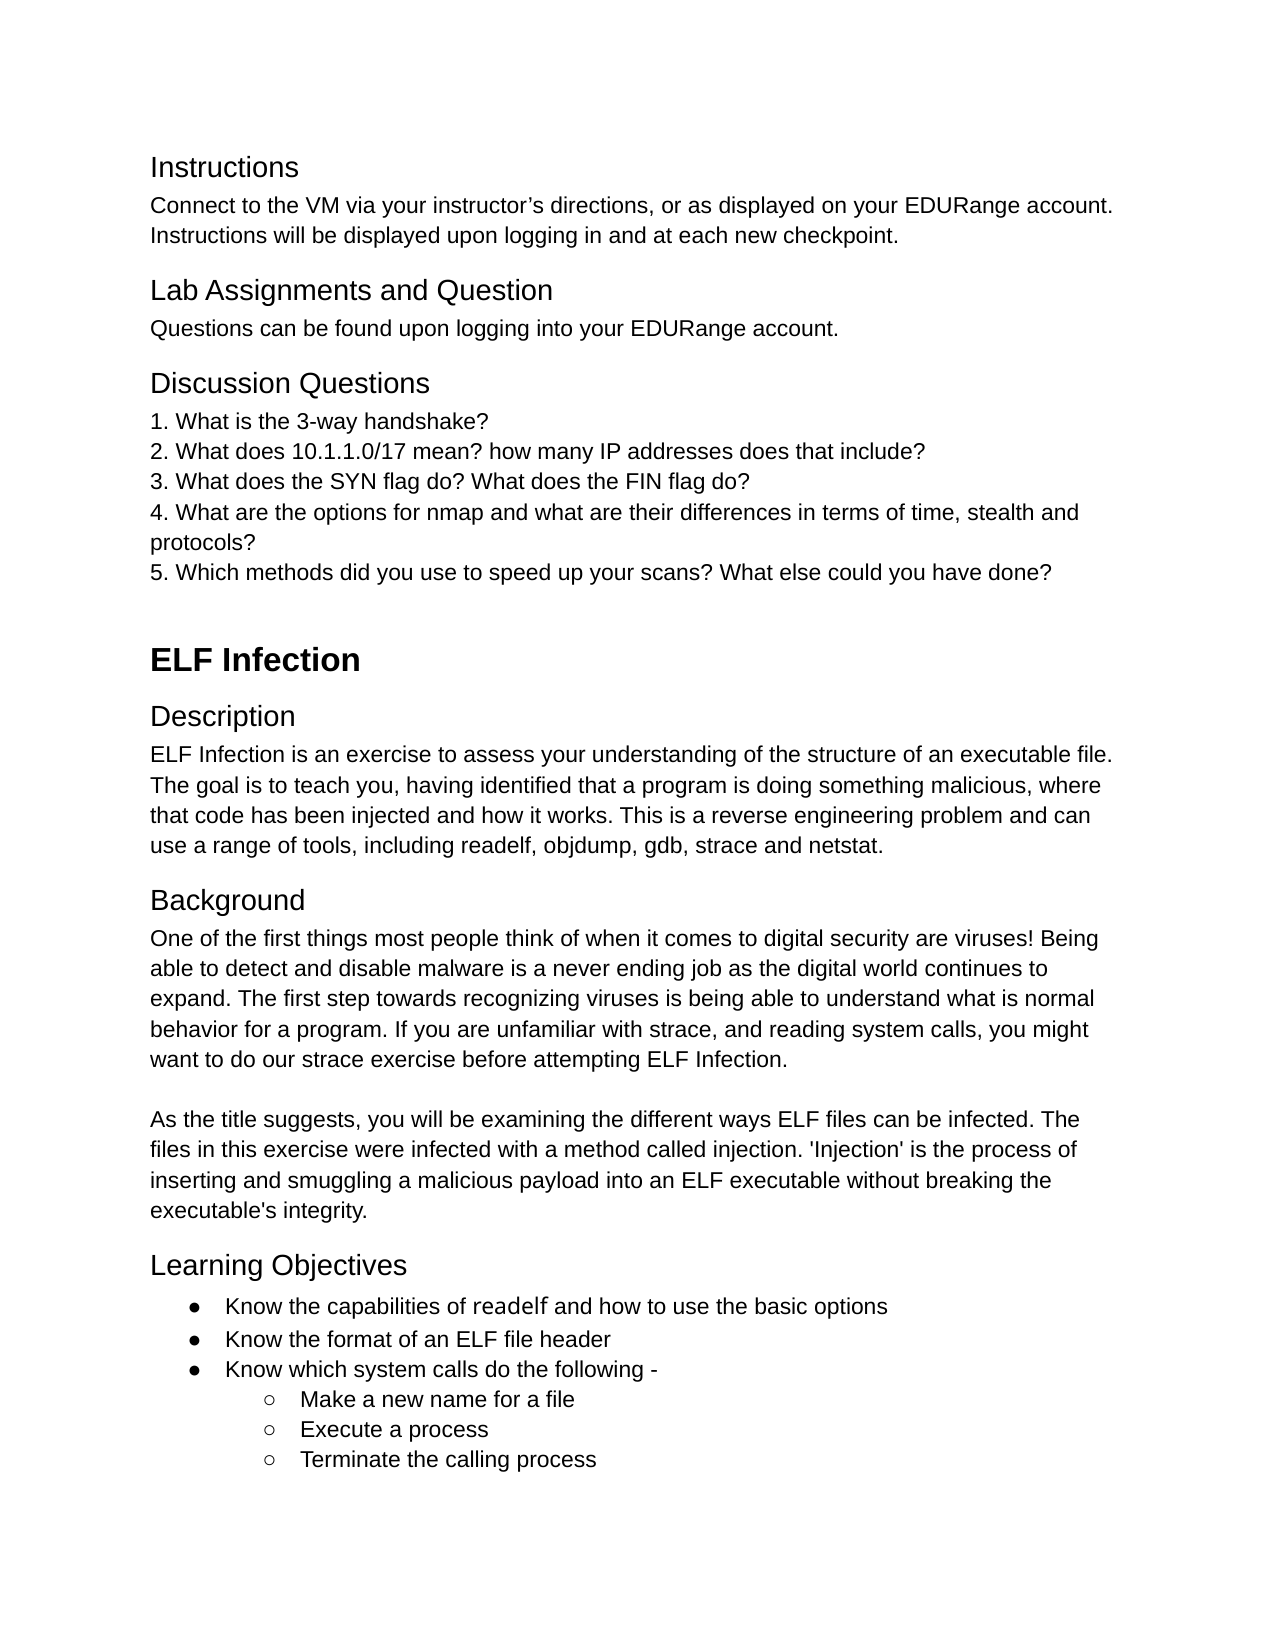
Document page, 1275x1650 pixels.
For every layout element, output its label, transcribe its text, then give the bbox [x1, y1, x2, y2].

text Connect to the VM via your instructor’s directions, or as displayed on your EDURange account. Instructions will be displayed upon logging in and at each new checkpoint. [150, 192, 1125, 248]
list Make a new name for a file [262, 1386, 1125, 1412]
subtitle Description [150, 699, 1125, 733]
text As the title suggests, you will be examining the different ways ELF files can be infected. The files in this exercise were infected with a method called injection. 'Injection' is the process of inserting and smuggling a malicious payload into an ELF executable without breaking the executable's integrity. [150, 1106, 1125, 1223]
text Questions can be found upon logging into your EDURange account. [150, 315, 1125, 341]
list Terminate the calling process [262, 1446, 1125, 1473]
subtitle Learning Objectives [150, 1248, 1125, 1281]
text 4. What are the options for nmap and what are their differences in terms of time, stealth and protocols? [150, 498, 1125, 555]
list Execute a process [262, 1416, 1125, 1443]
text 2. What does 10.1.1.0/17 mean? how many IP addresses does that include? [150, 438, 1125, 464]
list Know which system calls do the following - [187, 1356, 1125, 1382]
text 1. What is the 3-way handshake? [150, 408, 1125, 434]
subtitle Lab Assignments and Question [150, 273, 1125, 307]
subtitle Discussion Questions [150, 366, 1125, 399]
text One of the first things most people think of when it comes to digital security are viruses! Being able to detect and disable malware is a never ending job as the digital world continues to expand. The first step towards recognizing viruses is being able to understand what is normal behavior for a program. If you are unfamiliar with strace, and reading system calls, you might want to do our strace exercise before attempting ELF Infection. [150, 925, 1125, 1072]
text ELF Infection is an exercise to assess your understanding of the structure of an executable file. The goal is to teach you, having identified that a program is doing something malicious, where that code has been injected and how it works. This is a reverse engineering problem and can use a range of tools, including readelf, objdump, gdb, strace and netstat. [150, 741, 1125, 858]
subtitle Background [150, 883, 1125, 917]
list Know the format of an ELF file header [187, 1326, 1125, 1352]
text 5. Which methods did you use to speed up your scans? What else could you have done? [150, 559, 1125, 585]
subtitle Instructions [150, 150, 1125, 183]
list Know the capabilities of readelf and how to use the basic options [187, 1290, 1125, 1321]
text 3. What does the SYN flag do? What does the FIN flag do? [150, 468, 1125, 495]
subtitle ELF Infection [150, 640, 1125, 679]
